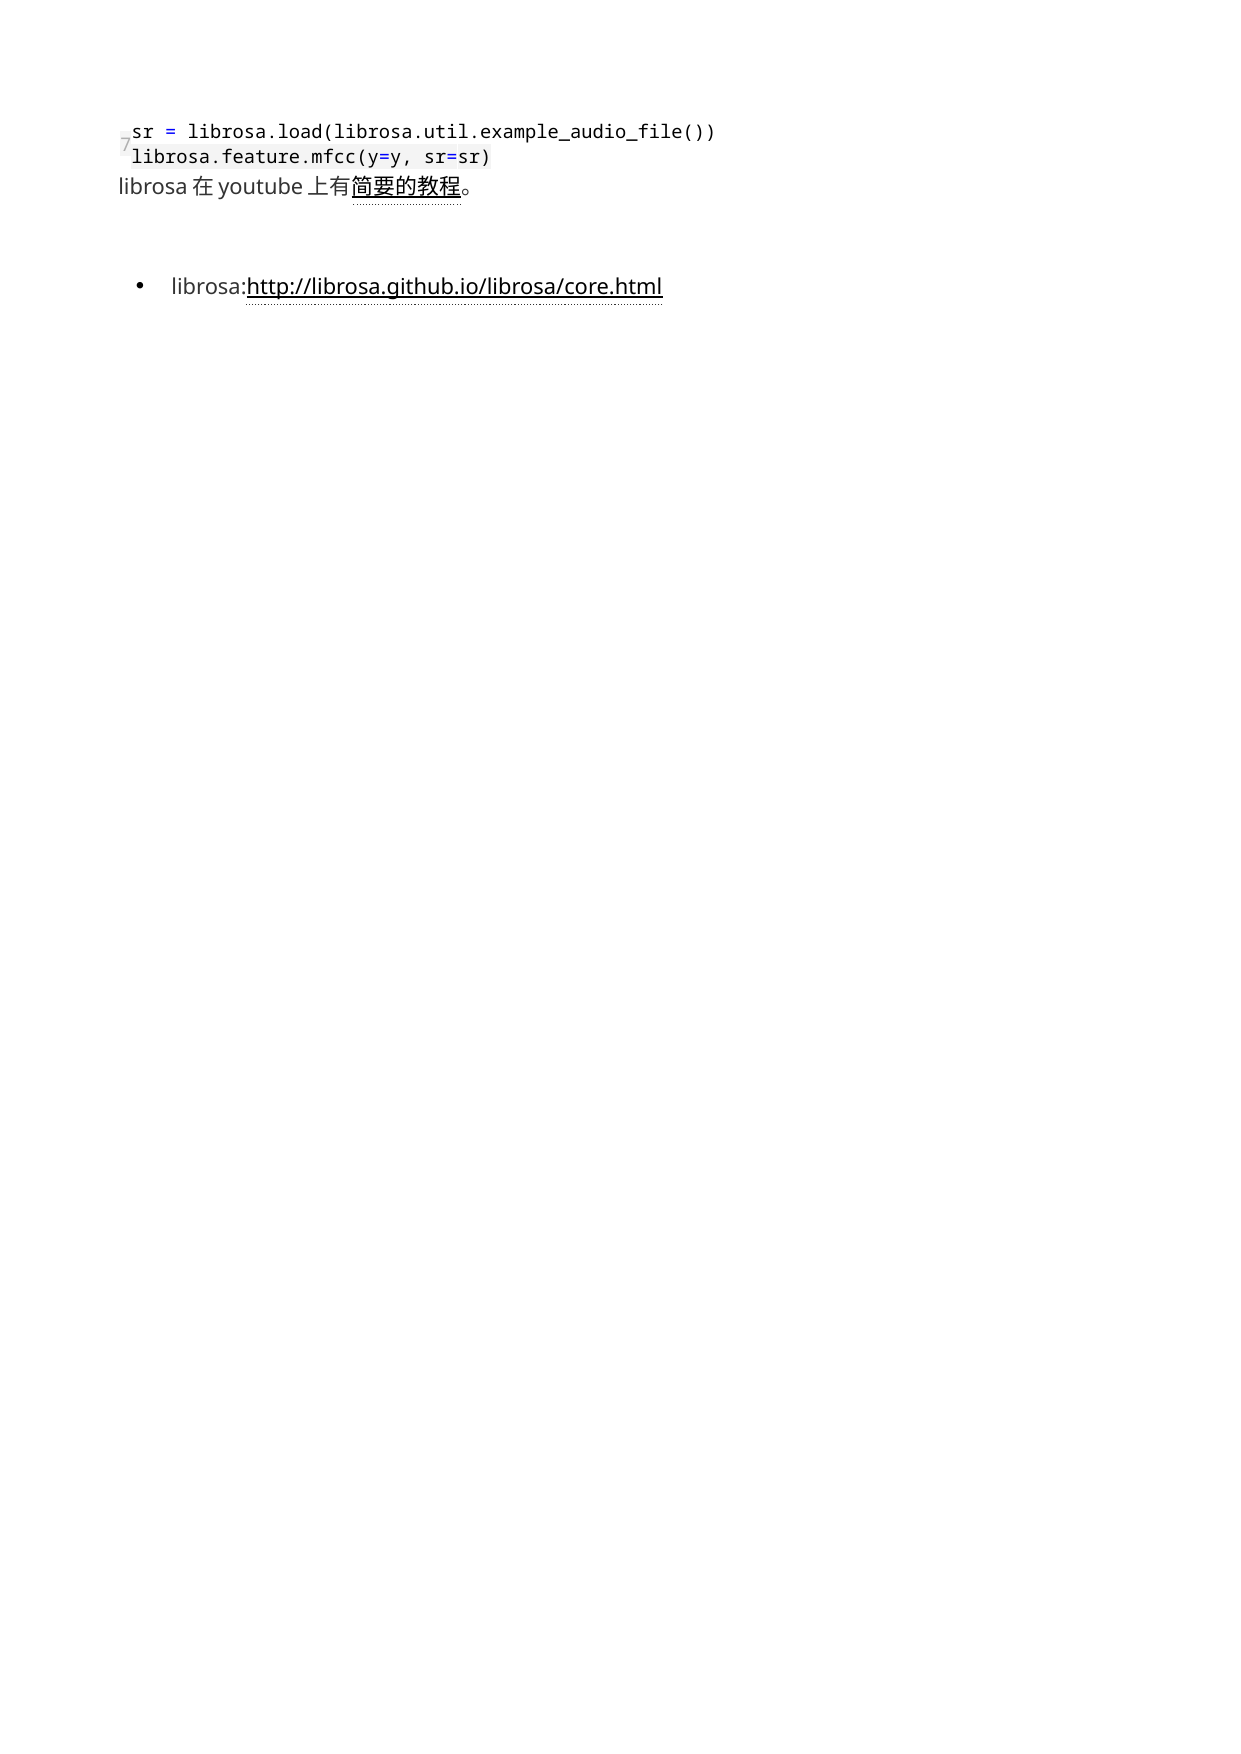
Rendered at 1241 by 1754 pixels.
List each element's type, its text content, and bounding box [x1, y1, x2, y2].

list librosa:http://librosa.github.io/librosa/core.html [136, 271, 1122, 304]
table_header sr = librosa.load(librosa.util.example_audio_file()) librosa.feature.mfcc(y=y, sr=sr) [131, 118, 749, 169]
text librosa在youtube上有简要的教程。 [118, 169, 1122, 204]
table_header 7 [118, 118, 131, 169]
